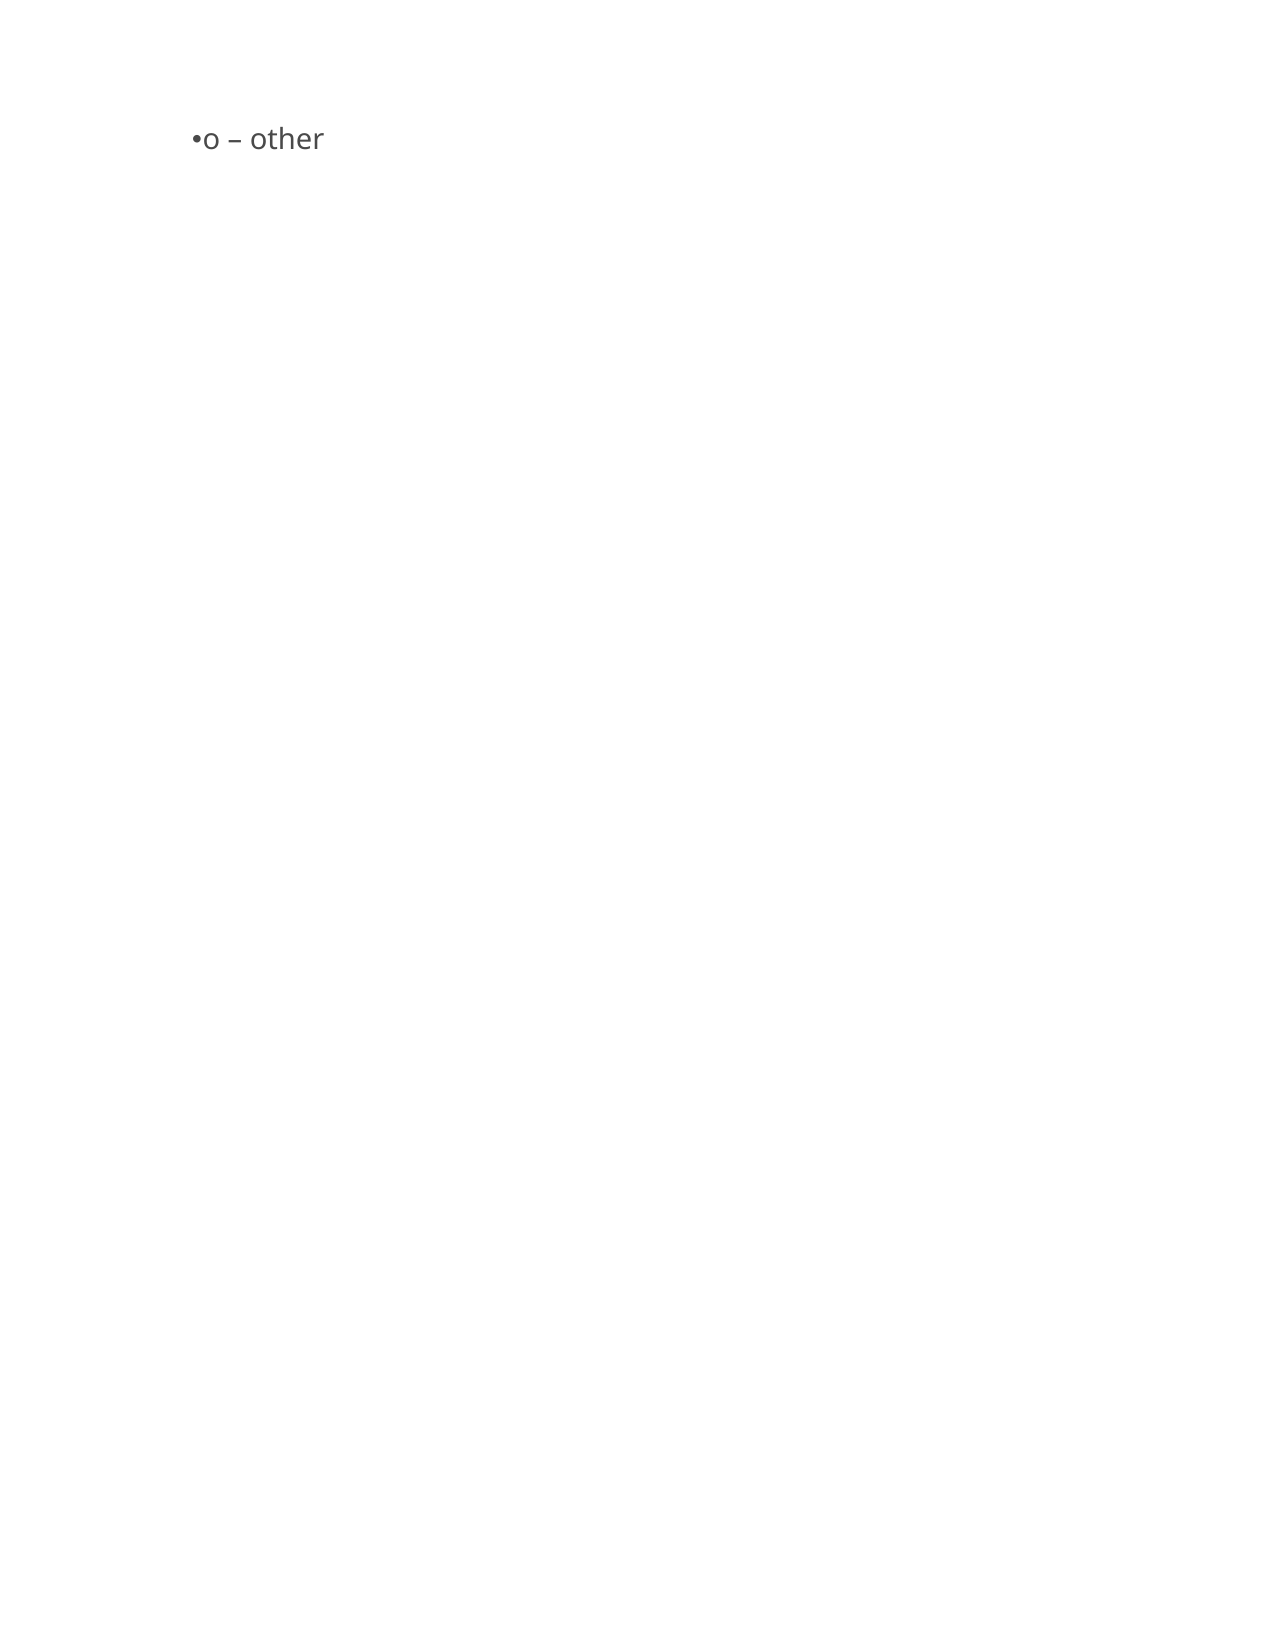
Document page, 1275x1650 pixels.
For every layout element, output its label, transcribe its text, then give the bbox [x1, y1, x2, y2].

list o – other [118, 118, 1157, 158]
